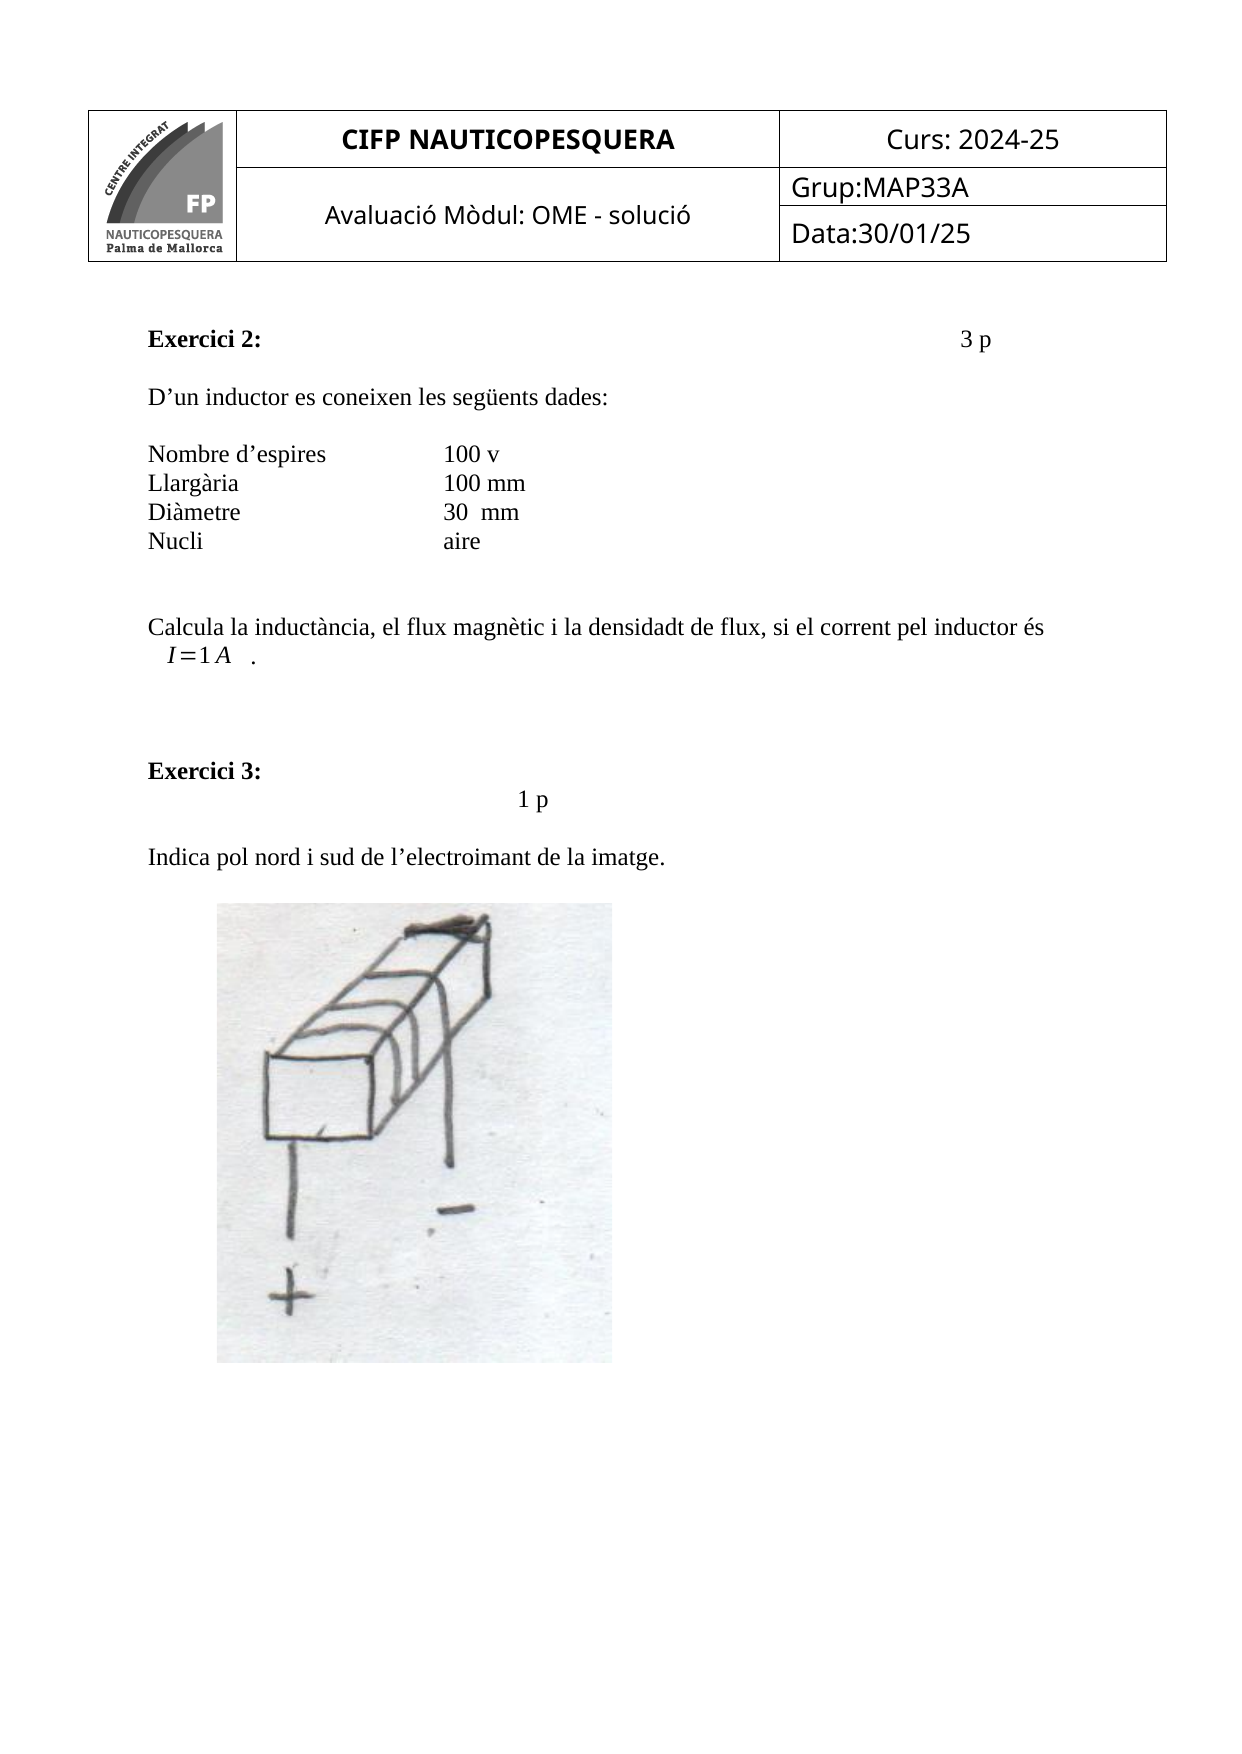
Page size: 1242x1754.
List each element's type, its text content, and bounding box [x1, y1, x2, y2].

text Diàmetre 30 mm [148, 497, 1094, 526]
text Nucli aire [148, 526, 1094, 554]
text Exercici 2: 3 p [148, 324, 1094, 353]
text Llargària 100 mm [148, 468, 1094, 497]
text Calcula la inductància, el flux magnètic i la densidadt de flux, si el corrent pel inductor és . [148, 612, 1094, 669]
text Exercici 3: 1 p [148, 756, 1094, 813]
picture [100, 111, 229, 260]
text Indica pol nord i sud de l’electroimant de la imatge. [148, 842, 1094, 871]
text Nombre d’espires 100 v [148, 439, 1094, 468]
picture [216, 903, 613, 1363]
text D’un inductor es coneixen les següents dades: [148, 382, 1094, 411]
